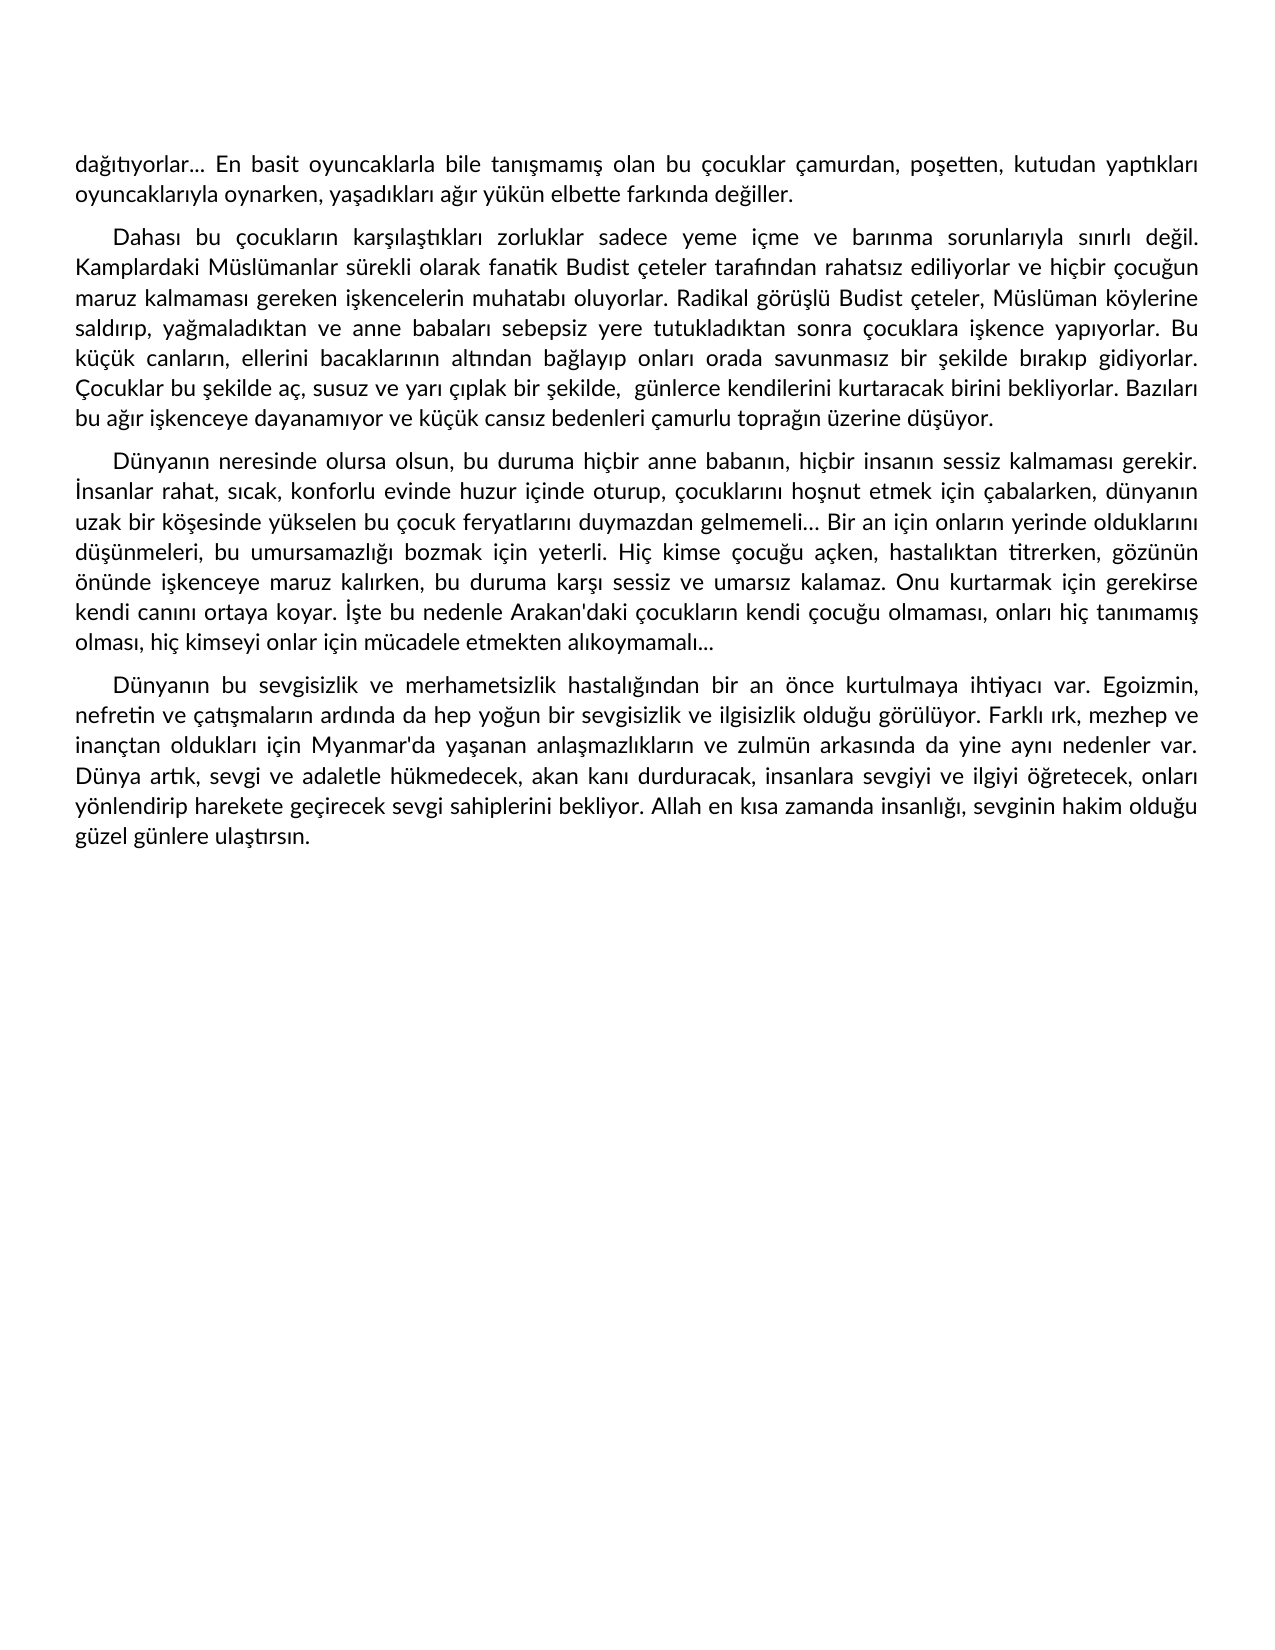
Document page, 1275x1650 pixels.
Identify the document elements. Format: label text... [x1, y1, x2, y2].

text Dahası bu çocukların karşılaştıkları zorluklar sadece yeme içme ve barınma sorunlarıyla sınırlı değil. Kamplardaki Müslümanlar sürekli olarak fanatik Budist çeteler tarafından rahatsız ediliyorlar ve hiçbir çocuğun maruz kalmaması gereken işkencelerin muhatabı oluyorlar. Radikal görüşlü Budist çeteler, Müslüman köylerine saldırıp, yağmaladıktan ve anne babaları sebepsiz yere tutukladıktan sonra çocuklara işkence yapıyorlar. Bu küçük canların, ellerini bacaklarının altından bağlayıp onları orada savunmasız bir şekilde bırakıp gidiyorlar. Çocuklar bu şekilde aç, susuz ve yarı çıplak bir şekilde, günlerce kendilerini kurtaracak birini bekliyorlar. Bazıları bu ağır işkenceye dayanamıyor ve küçük cansız bedenleri çamurlu toprağın üzerine düşüyor. [75, 223, 1200, 432]
text dağıtıyorlar... En basit oyuncaklarla bile tanışmamış olan bu çocuklar çamurdan, poşetten, kutudan yaptıkları oyuncaklarıyla oynarken, yaşadıkları ağır yükün elbette farkında değiller. [75, 150, 1200, 208]
text Dünyanın neresinde olursa olsun, bu duruma hiçbir anne babanın, hiçbir insanın sessiz kalmaması gerekir. İnsanlar rahat, sıcak, konforlu evinde huzur içinde oturup, çocuklarını hoşnut etmek için çabalarken, dünyanın uzak bir köşesinde yükselen bu çocuk feryatlarını duymazdan gelmemeli… Bir an için onların yerinde olduklarını düşünmeleri, bu umursamazlığı bozmak için yeterli. Hiç kimse çocuğu açken, hastalıktan titrerken, gözünün önünde işkenceye maruz kalırken, bu duruma karşı sessiz ve umarsız kalamaz. Onu kurtarmak için gerekirse kendi canını ortaya koyar. İşte bu nedenle Arakan'daki çocukların kendi çocuğu olmaması, onları hiç tanımamış olması, hiç kimseyi onlar için mücadele etmekten alıkoymamalı... [75, 447, 1200, 656]
text Dünyanın bu sevgisizlik ve merhametsizlik hastalığından bir an önce kurtulmaya ihtiyacı var. Egoizmin, nefretin ve çatışmaların ardında da hep yoğun bir sevgisizlik ve ilgisizlik olduğu görülüyor. Farklı ırk, mezhep ve inançtan oldukları için Myanmar'da yaşanan anlaşmazlıkların ve zulmün arkasında da yine aynı nedenler var. Dünya artık, sevgi ve adaletle hükmedecek, akan kanı durduracak, insanlara sevgiyi ve ilgiyi öğretecek, onları yönlendirip harekete geçirecek sevgi sahiplerini bekliyor. Allah en kısa zamanda insanlığı, sevginin hakim olduğu güzel günlere ulaştırsın. [75, 671, 1200, 849]
